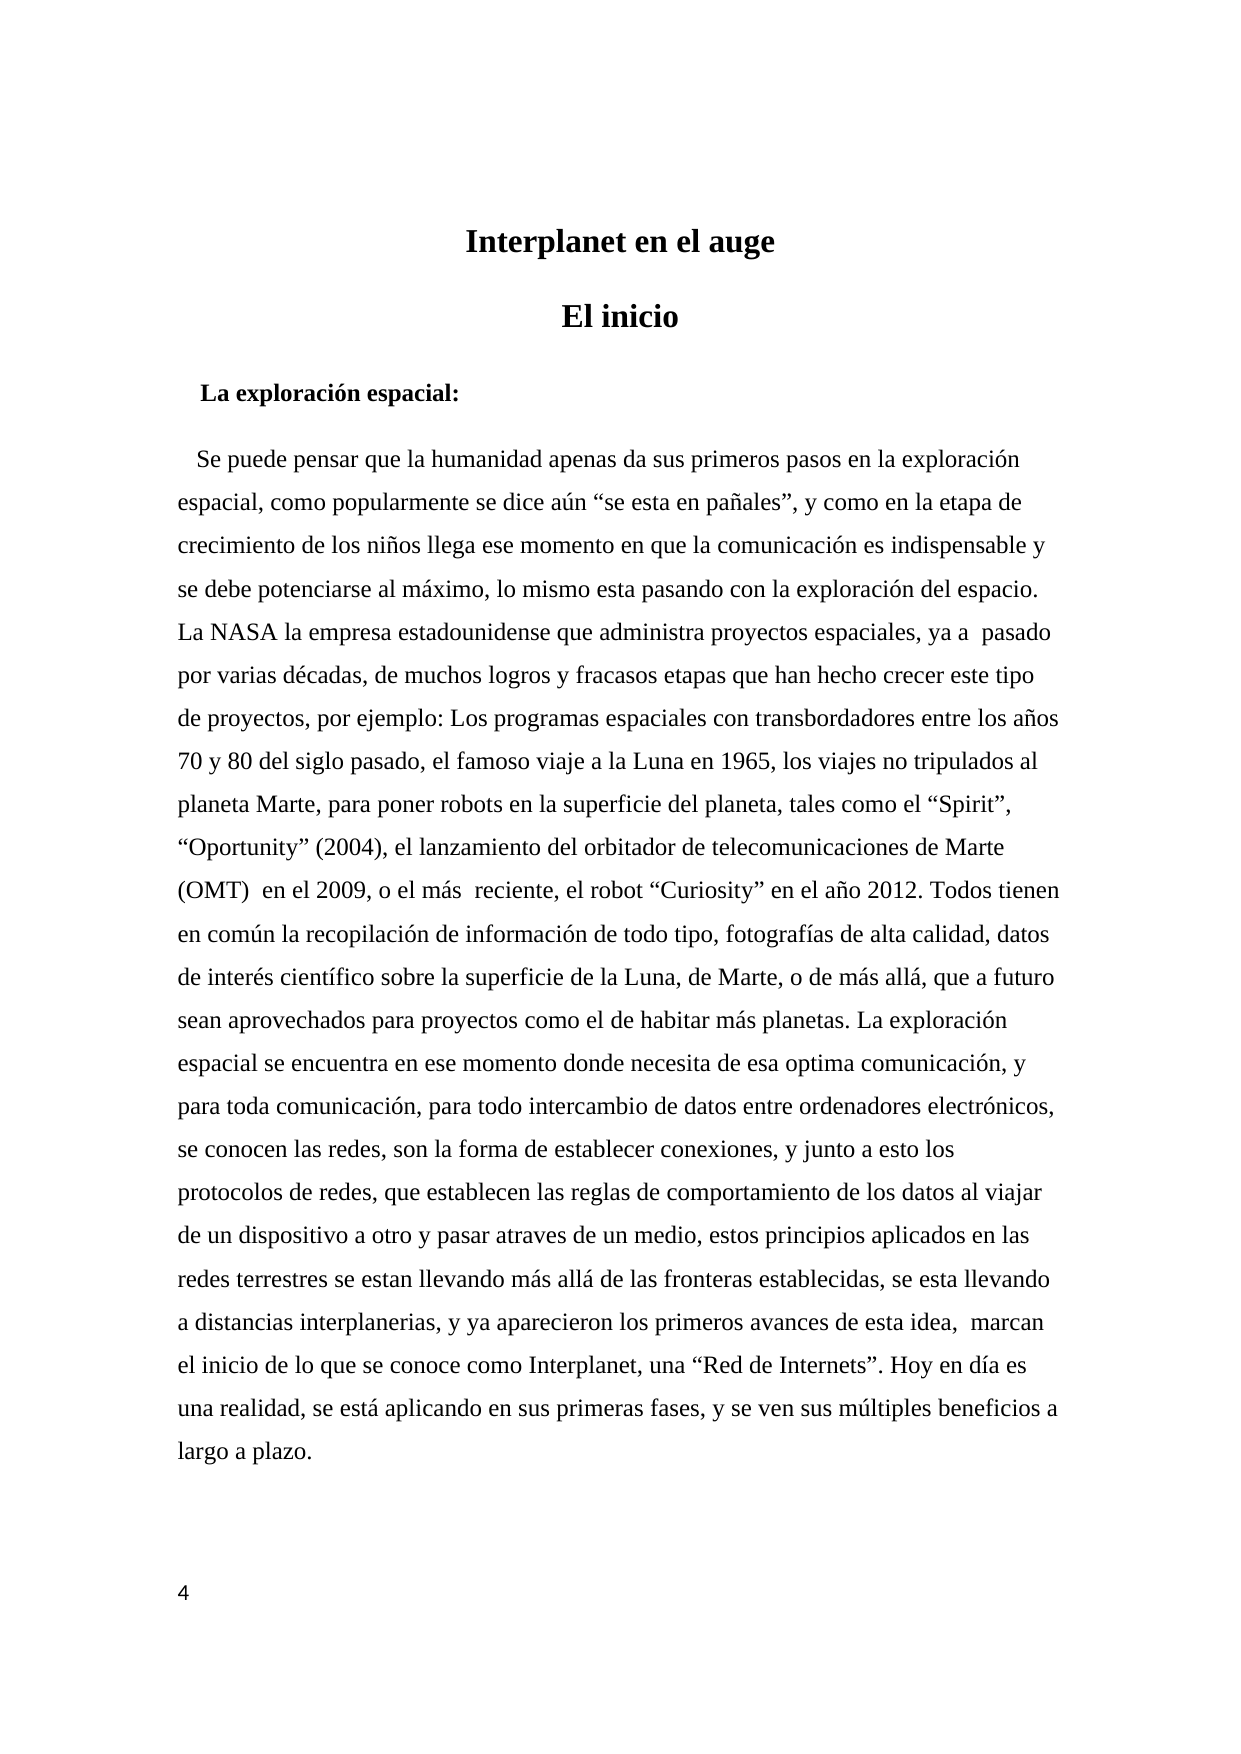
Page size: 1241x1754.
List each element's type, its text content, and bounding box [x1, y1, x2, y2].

text La exploración espacial: [177, 370, 1063, 408]
text Interplanet en el auge [177, 222, 1063, 260]
text El inicio [177, 296, 1063, 334]
text Se puede pensar que la humanidad apenas da sus primeros pasos en la exploración espacial, como popularmente se dice aún “se esta en pañales”, y como en la etapa de crecimiento de los niños llega ese momento en que la comunicación es indispensable y se debe potenciarse al máximo, lo mismo esta pasando con la exploración del espacio. La NASA la empresa estadounidense que administra proyectos espaciales, ya a pasado por varias décadas, de muchos logros y fracasos etapas que han hecho crecer este tipo de proyectos, por ejemplo: Los programas espaciales con transbordadores entre los años 70 y 80 del siglo pasado, el famoso viaje a la Luna en 1965, los viajes no tripulados al planeta Marte, para poner robots en la superficie del planeta, tales como el “Spirit”, “Oportunity” (2004), el lanzamiento del orbitador de telecomunicaciones de Marte (OMT) en el 2009, o el más reciente, el robot “Curiosity” en el año 2012. Todos tienen en común la recopilación de información de todo tipo, fotografías de alta calidad, datos de interés científico sobre la superficie de la Luna, de Marte, o de más allá, que a futuro sean aprovechados para proyectos como el de habitar más planetas. La exploración espacial se encuentra en ese momento donde necesita de esa optima comunicación, y para toda comunicación, para todo intercambio de datos entre ordenadores electrónicos, se conocen las redes, son la forma de establecer conexiones, y junto a esto los protocolos de redes, que establecen las reglas de comportamiento de los datos al viajar de un dispositivo a otro y pasar atraves de un medio, estos principios aplicados en las redes terrestres se estan llevando más allá de las fronteras establecidas, se esta llevando a distancias interplanerias, y ya aparecieron los primeros avances de esta idea, marcan el inicio de lo que se conoce como Interplanet, una “Red de Internets”. Hoy en día es una realidad, se está aplicando en sus primeras fases, y se ven sus múltiples beneficios a largo a plazo. [177, 444, 1063, 1465]
